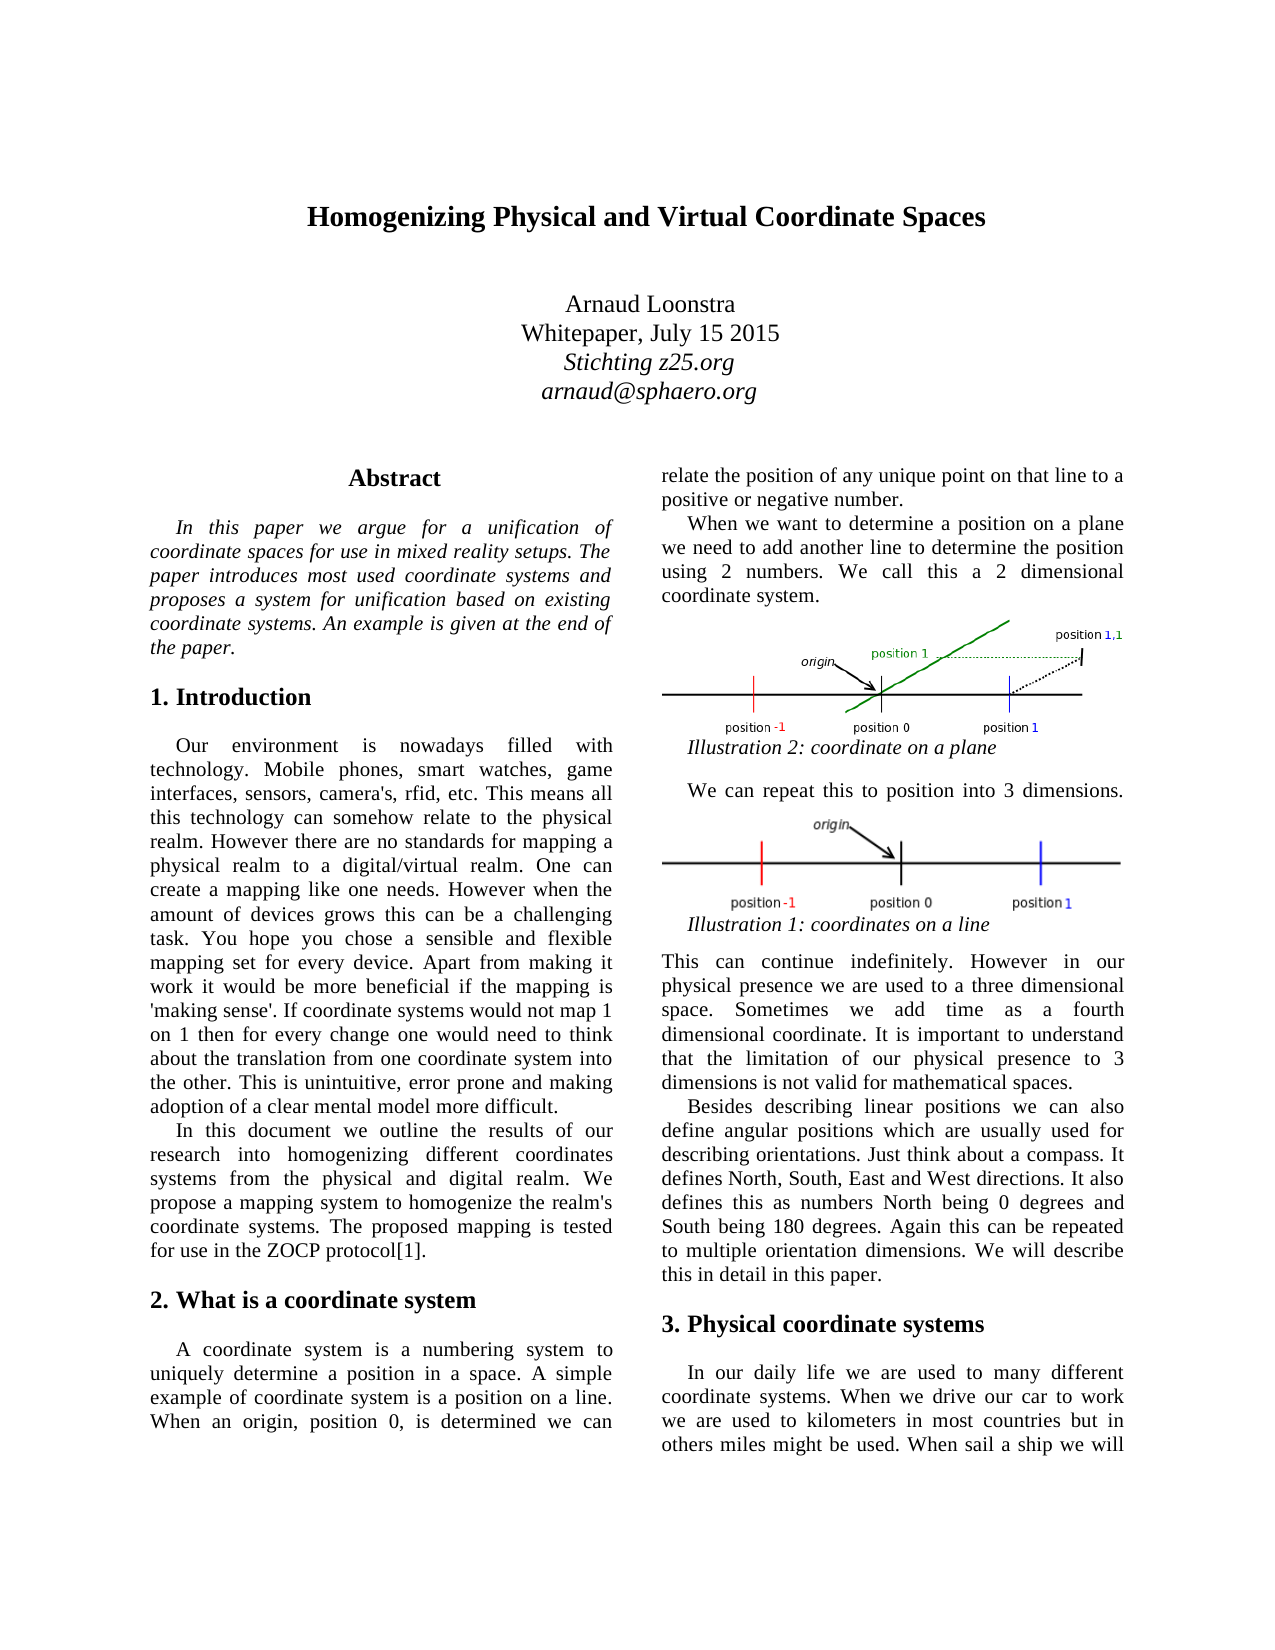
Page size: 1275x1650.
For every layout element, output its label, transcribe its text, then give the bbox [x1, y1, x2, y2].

title Homogenizing Physical and Virtual Coordinate Spaces [149, 199, 1126, 233]
text Besides describing linear positions we can also define angular positions which are usually used for describing orientations. Just think about a compass. It defines North, South, East and West directions. It also defines this as numbers North being 0 degrees and South being 180 degrees. Again this can be repeated to multiple orientation dimensions. We will describe this in detail in this paper. [661, 1093, 1125, 1286]
text A coordinate system is a numbering system to uniquely determine a position in a space. A simple example of coordinate system is a position on a line. When an origin, position 0, is determined we can [150, 1336, 613, 1433]
text Whitepaper, July 15 2015 [149, 318, 1126, 347]
text Our environment is nowadays filled with technology. Mobile phones, smart watches, game interfaces, sensors, camera's, rfid, etc. This means all this technology can somehow relate to the physical realm. However there are no standards for mapping a physical realm to a digital/virtual realm. One can create a mapping like one needs. However when the amount of devices grows this can be a challenging task. You hope you chose a sensible and flexible mapping set for every device. Apart from making it work it would be more beneficial if the mapping is 'making sense'. If coordinate systems would not map 1 on 1 then for every change one would need to think about the translation from one coordinate system into the other. This is unintuitive, error prone and making adoption of a clear mental model more difficult. [150, 733, 613, 1118]
title Abstract [150, 463, 613, 492]
text relate the position of any unique point on that line to a positive or negative number. [661, 463, 1125, 511]
text In this document we outline the results of our research into homogenizing different coordinates systems from the physical and digital realm. We propose a mapping system to homogenize the realm's coordinate systems. The proposed mapping is tested for use in the ZOCP protocol[1]. [150, 1118, 613, 1262]
subtitle Physical coordinate systems [661, 1308, 1125, 1338]
text In this paper we argue for a unification of coordinate spaces for use in mixed reality setups. The paper introduces most used coordinate systems and proposes a system for unification based on existing coordinate systems. An example is given at the end of the paper. [150, 514, 613, 659]
text arnaud@sphaero.org [149, 376, 1126, 405]
text When we want to determine a position on a plane we need to add another line to determine the position using 2 numbers. We call this a 2 dimensional coordinate system. [661, 511, 1125, 607]
text We can repeat this to position into 3 dimensions. [661, 758, 1125, 816]
text This can continue indefinitely. However in our physical presence we are used to a three dimensional space. Sometimes we add time as a fourth dimensional coordinate. It is important to understand that the limitation of our physical presence to 3 dimensions is not valid for mathematical spaces. [661, 949, 1125, 1093]
text In our daily life we are used to many different coordinate systems. When we drive our car to work we are used to kilometers in most countries but in others miles might be used. When sail a ship we will [661, 1360, 1125, 1456]
text [661, 936, 1125, 949]
picture [661, 816, 1125, 912]
subtitle Introduction [150, 681, 613, 710]
text Illustration 2: coordinate on a plane [661, 735, 1125, 758]
text Arnaud Loonstra [149, 288, 1126, 318]
text Illustration 1: coordinates on a line [661, 912, 1125, 936]
subtitle What is a coordinate system [150, 1285, 613, 1314]
text Stichting z25.org [149, 347, 1126, 376]
picture [661, 619, 1125, 735]
